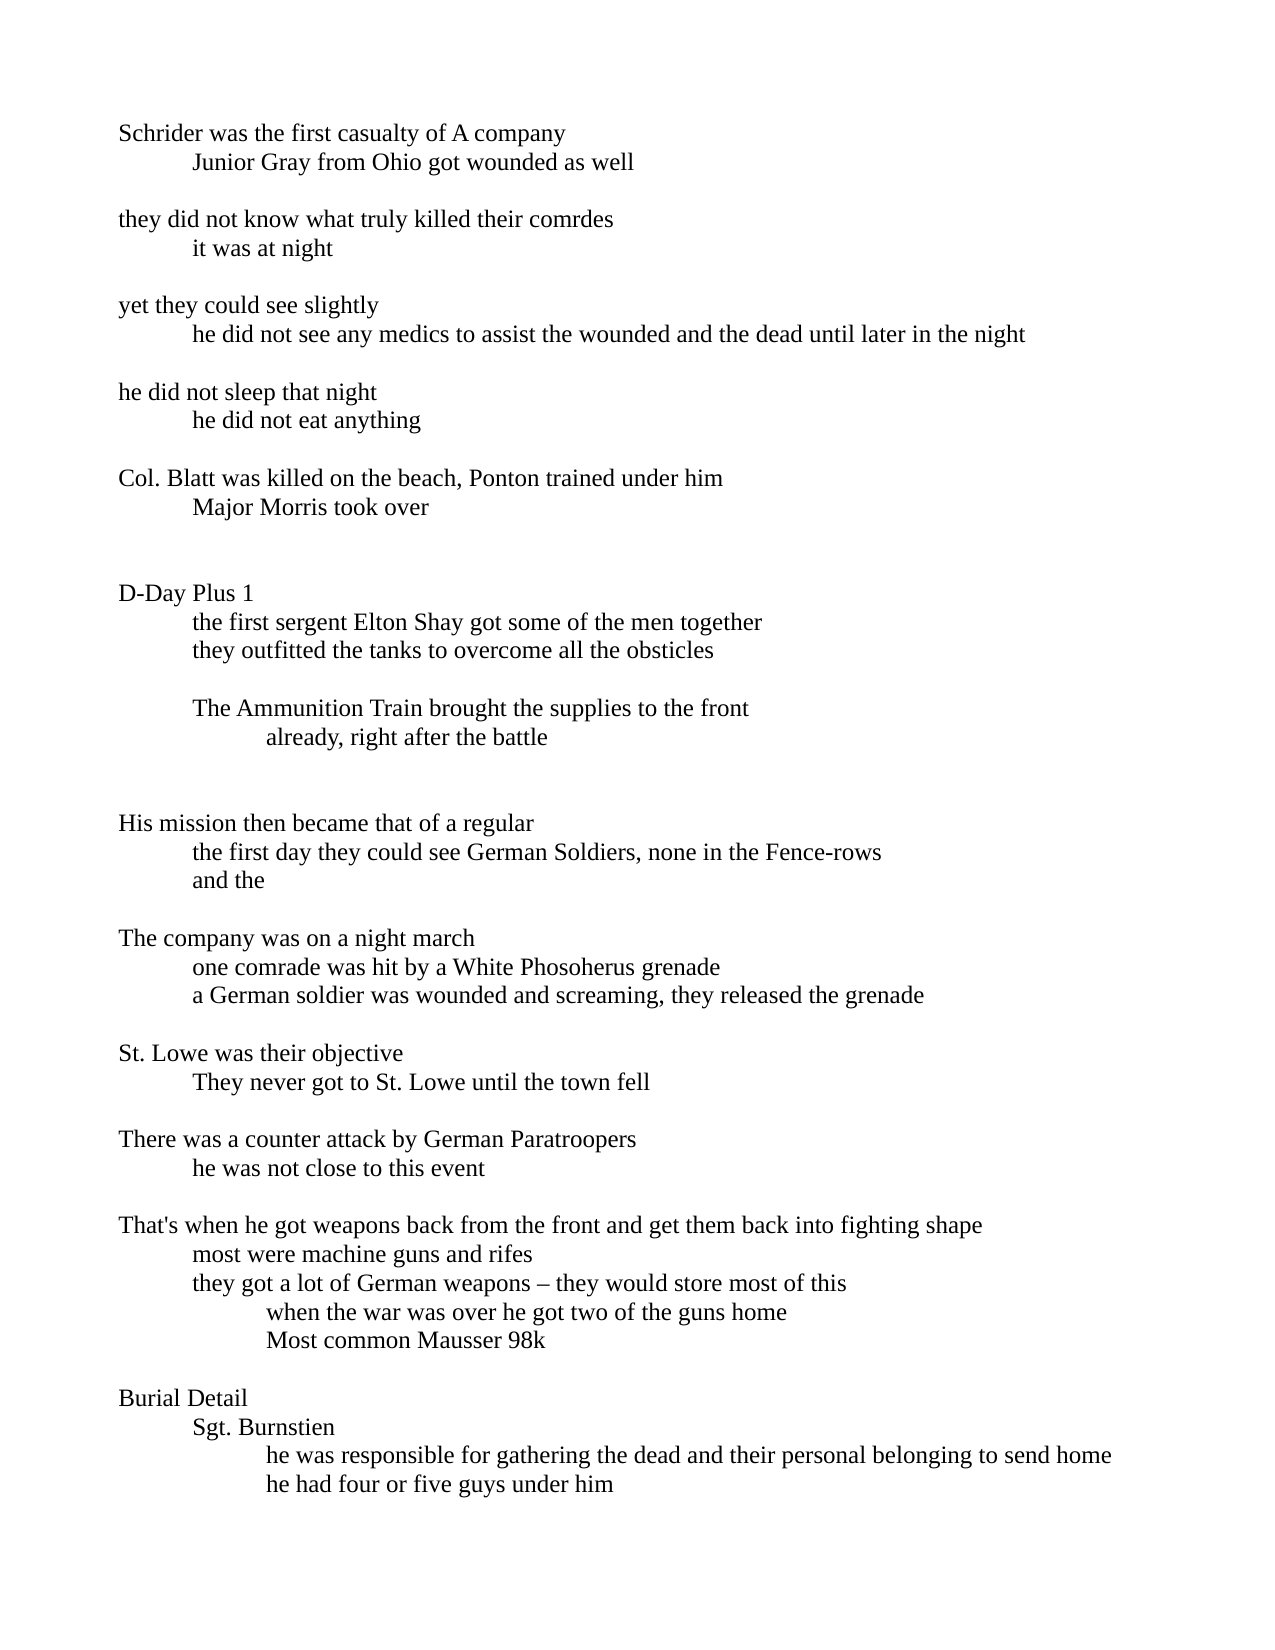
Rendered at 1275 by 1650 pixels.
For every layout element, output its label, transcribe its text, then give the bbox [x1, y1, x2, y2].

text Sgt. Burnstien [118, 1412, 1157, 1441]
text Major Morris took over [118, 492, 1157, 521]
text he did not sleep that night [118, 377, 1157, 406]
text Col. Blatt was killed on the beach, Ponton trained under him [118, 463, 1157, 492]
text and the [118, 866, 1157, 894]
text There was a counter attack by German Paratroopers [118, 1124, 1157, 1153]
text they got a lot of German weapons – they would store most of this [118, 1268, 1157, 1297]
text he was responsible for gathering the dead and their personal belonging to send home [118, 1441, 1157, 1469]
text a German soldier was wounded and screaming, they released the grenade [118, 981, 1157, 1009]
text he did not see any medics to assist the wounded and the dead until later in the night [118, 319, 1157, 348]
text Schrider was the first casualty of A company [118, 118, 1157, 147]
text already, right after the battle [118, 722, 1157, 751]
text they did not know what truly killed their comrdes [118, 204, 1157, 233]
text D-Day Plus 1 [118, 578, 1157, 607]
text it was at night [118, 233, 1157, 262]
text when the war was over he got two of the guns home [118, 1297, 1157, 1326]
text His mission then became that of a regular [118, 808, 1157, 837]
text yet they could see slightly [118, 291, 1157, 319]
text That's when he got weapons back from the front and get them back into fighting shape [118, 1211, 1157, 1239]
text Burial Detail [118, 1383, 1157, 1412]
text he was not close to this event [118, 1153, 1157, 1182]
text St. Lowe was their objective [118, 1038, 1157, 1067]
text the first day they could see German Soldiers, none in the Fence-rows [118, 837, 1157, 866]
text one comrade was hit by a White Phosoherus grenade [118, 952, 1157, 981]
text They never got to St. Lowe until the town fell [118, 1067, 1157, 1096]
text the first sergent Elton Shay got some of the men together [118, 607, 1157, 636]
text The company was on a night march [118, 923, 1157, 952]
text Junior Gray from Ohio got wounded as well [118, 147, 1157, 176]
text he did not eat anything [118, 406, 1157, 434]
text Most common Mausser 98k [118, 1326, 1157, 1354]
text they outfitted the tanks to overcome all the obsticles [118, 636, 1157, 664]
text most were machine guns and rifes [118, 1239, 1157, 1268]
text he had four or five guys under him [118, 1469, 1157, 1498]
text The Ammunition Train brought the supplies to the front [118, 693, 1157, 722]
